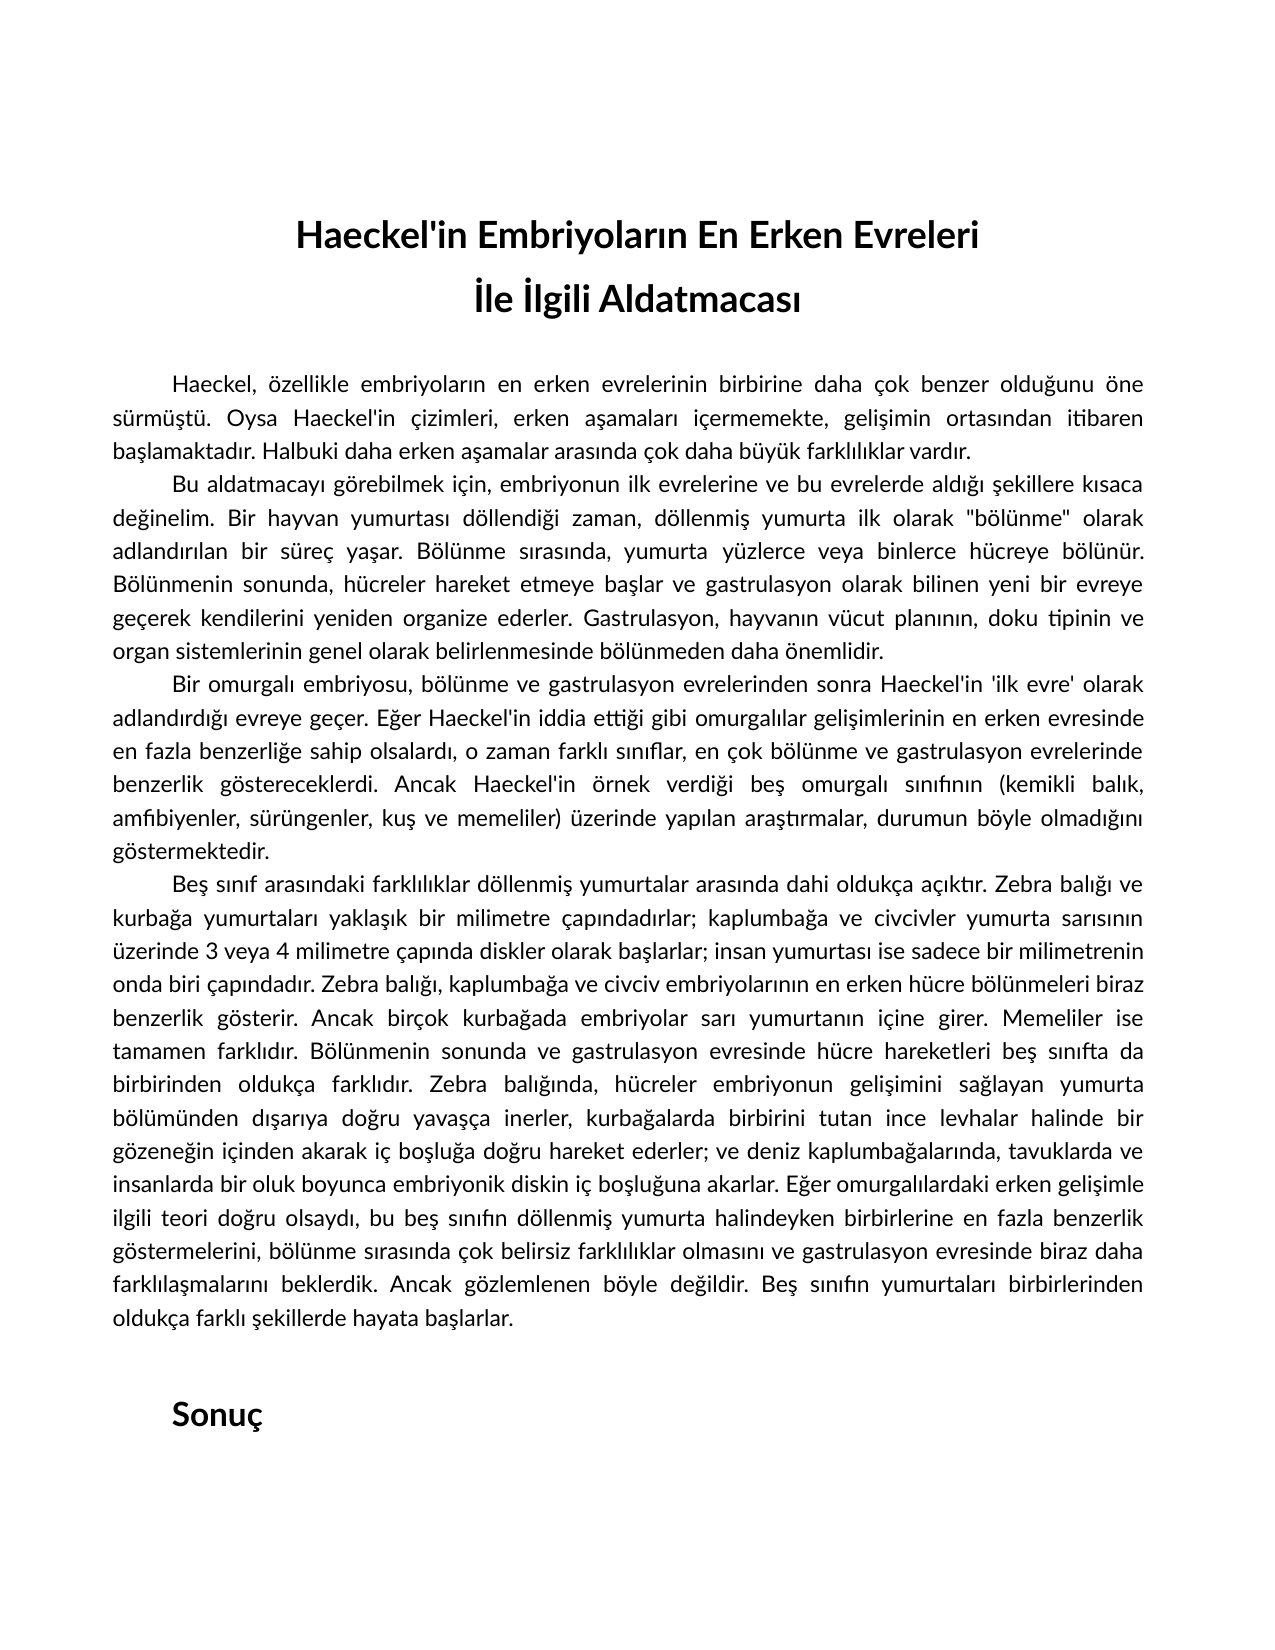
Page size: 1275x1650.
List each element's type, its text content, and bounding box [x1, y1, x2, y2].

text Bir omurgalı embriyosu, bölünme ve gastrulasyon evrelerinden sonra Haeckel'in 'ilk evre' olarak adlandırdığı evreye geçer. Eğer Haeckel'in iddia ettiği gibi omurgalılar gelişimlerinin en erken evresinde en fazla benzerliğe sahip olsalardı, o zaman farklı sınıflar, en çok bölünme ve gastrulasyon evrelerinde benzerlik göstereceklerdi. Ancak Haeckel'in örnek verdiği beş omurgalı sınıfının (kemikli balık, amfibiyenler, sürüngenler, kuş ve memeliler) üzerinde yapılan araştırmalar, durumun böyle olmadığını göstermektedir. [112, 666, 1145, 866]
text Beş sınıf arasındaki farklılıklar döllenmiş yumurtalar arasında dahi oldukça açıktır. Zebra balığı ve kurbağa yumurtaları yaklaşık bir milimetre çapındadırlar; kaplumbağa ve civcivler yumurta sarısının üzerinde 3 veya 4 milimetre çapında diskler olarak başlarlar; insan yumurtası ise sadece bir milimetrenin onda biri çapındadır. Zebra balığı, kaplumbağa ve civciv embriyolarının en erken hücre bölünmeleri biraz benzerlik gösterir. Ancak birçok kurbağada embriyolar sarı yumurtanın içine girer. Memeliler ise tamamen farklıdır. Bölünmenin sonunda ve gastrulasyon evresinde hücre hareketleri beş sınıfta da birbirinden oldukça farklıdır. Zebra balığında, hücreler embriyonun gelişimini sağlayan yumurta bölümünden dışarıya doğru yavaşça inerler, kurbağalarda birbirini tutan ince levhalar halinde bir gözeneğin içinden akarak iç boşluğa doğru hareket ederler; ve deniz kaplumbağalarında, tavuklarda ve insanlarda bir oluk boyunca embriyonik diskin iç boşluğuna akarlar. Eğer omurgalılardaki erken gelişimle ilgili teori doğru olsaydı, bu beş sınıfın döllenmiş yumurta halindeyken birbirlerine en fazla benzerlik göstermelerini, bölünme sırasında çok belirsiz farklılıklar olmasını ve gastrulasyon evresinde biraz daha farklılaşmalarını beklerdik. Ancak gözlemlenen böyle değildir. Beş sınıfın yumurtaları birbirlerinden oldukça farklı şekillerde hayata başlarlar. [112, 866, 1145, 1333]
text Sonuç [112, 1399, 1145, 1433]
text Bu aldatmacayı görebilmek için, embriyonun ilk evrelerine ve bu evrelerde aldığı şekillere kısaca değinelim. Bir hayvan yumurtası döllendiği zaman, döllenmiş yumurta ilk olarak "bölünme" olarak adlandırılan bir süreç yaşar. Bölünme sırasında, yumurta yüzlerce veya binlerce hücreye bölünür. Bölünmenin sonunda, hücreler hareket etmeye başlar ve gastrulasyon olarak bilinen yeni bir evreye geçerek kendilerini yeniden organize ederler. Gastrulasyon, hayvanın vücut planının, doku tipinin ve organ sistemlerinin genel olarak belirlenmesinde bölünmeden daha önemlidir. [112, 466, 1145, 666]
subtitle Haeckel'in Embriyoların En Erken Evreleri [112, 211, 1162, 256]
subtitle İle İlgili Aldatmacası [112, 275, 1162, 320]
text Haeckel, özellikle embriyoların en erken evrelerinin birbirine daha çok benzer olduğunu öne sürmüştü. Oysa Haeckel'in çizimleri, erken aşamaları içermemekte, gelişimin ortasından itibaren başlamaktadır. Halbuki daha erken aşamalar arasında çok daha büyük farklılıklar vardır. [112, 366, 1145, 466]
